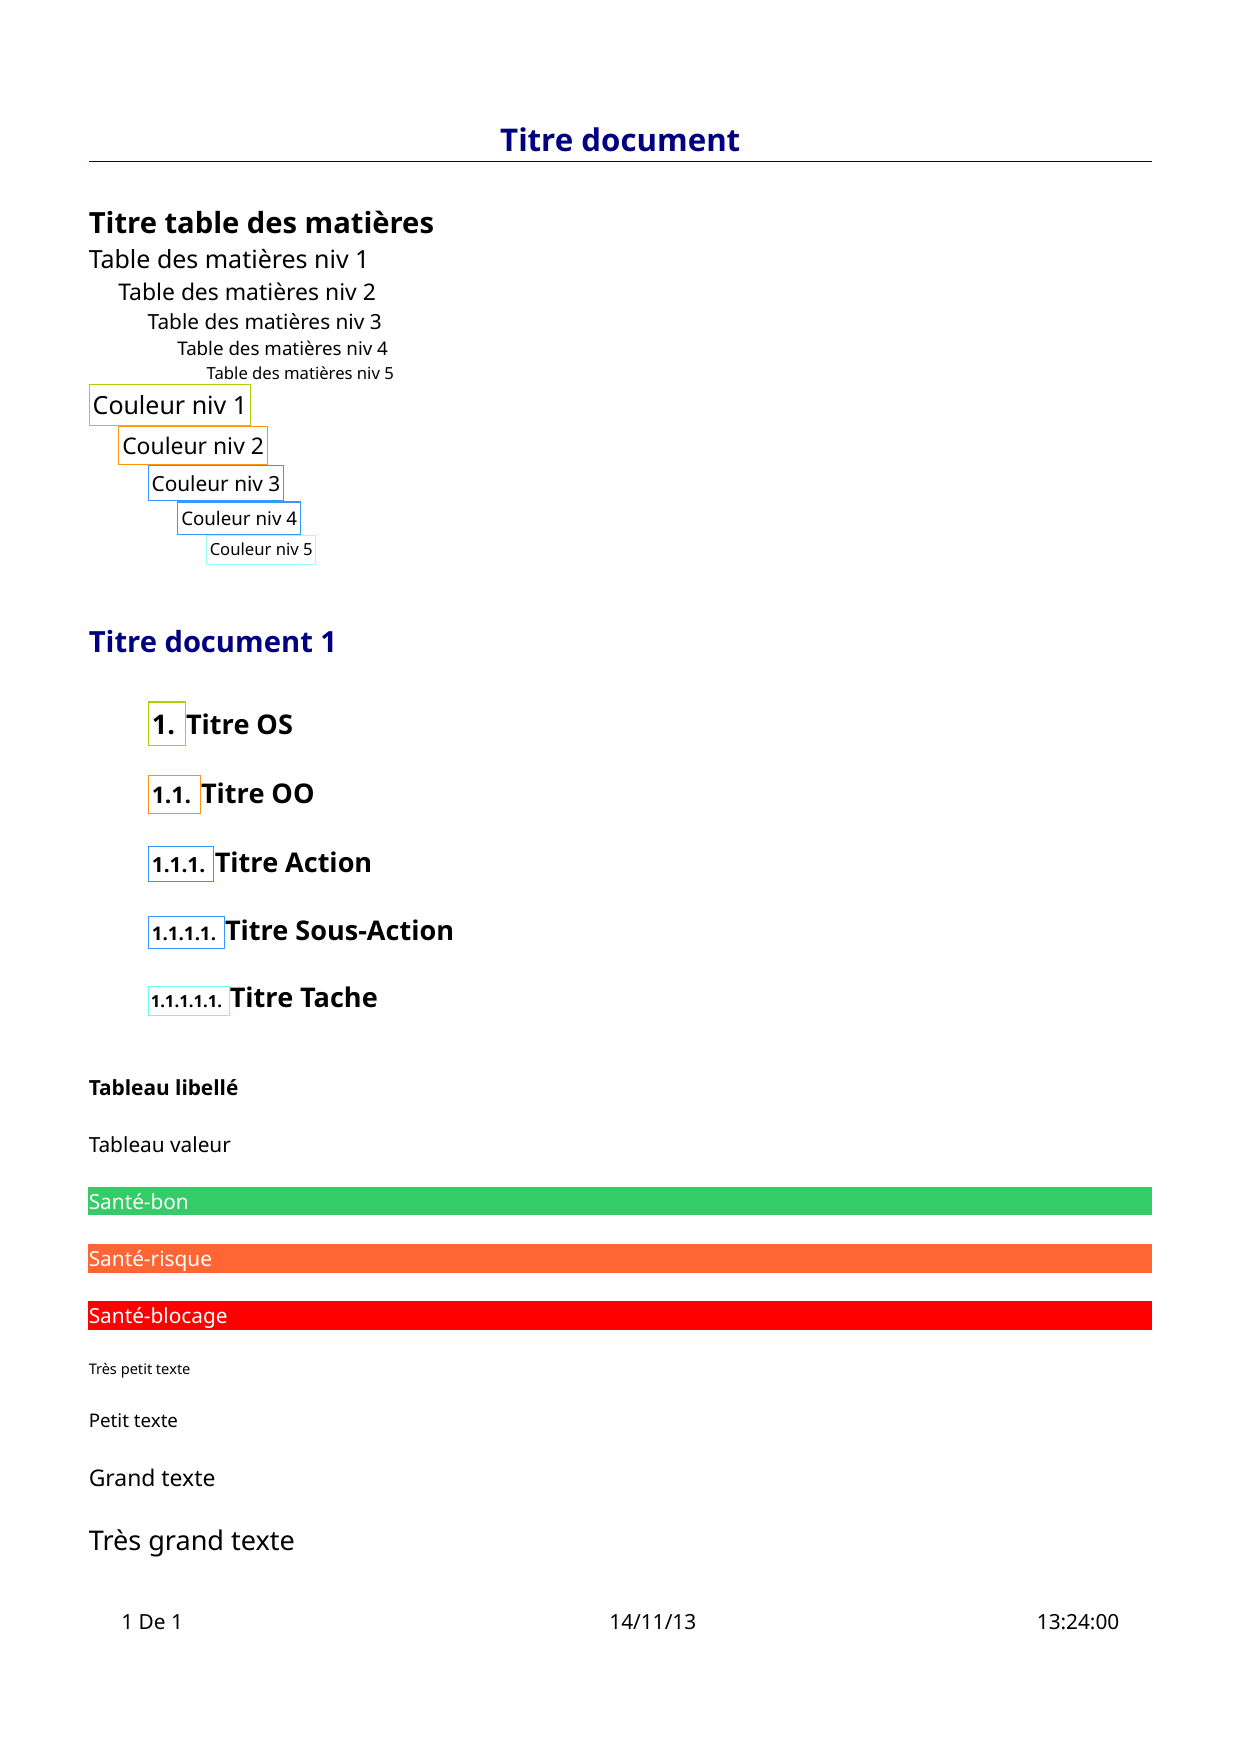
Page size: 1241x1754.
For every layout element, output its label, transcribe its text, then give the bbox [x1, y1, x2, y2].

text Table des matières niv 5 [206, 361, 1152, 384]
text Couleur niv 1 [90, 385, 250, 425]
subtitle Titre OO [201, 775, 1152, 814]
text Table des matières niv 4 [177, 336, 1152, 361]
text Couleur niv 5 [207, 536, 315, 564]
subtitle Titre table des matières [88, 202, 1152, 242]
text Table des matières niv 3 [147, 307, 1152, 336]
text [284, 465, 1152, 501]
subtitle Titre OS [149, 703, 185, 745]
text Titre document [88, 118, 1152, 162]
text Santé-blocage [88, 1301, 1152, 1330]
text Titre document 1 [88, 621, 1152, 661]
text Santé-risque [88, 1244, 1152, 1273]
text Grand texte [88, 1461, 1152, 1493]
text Couleur niv 4 [178, 503, 300, 534]
text Tableau libellé [88, 1073, 1152, 1101]
subtitle Titre Sous-Action [148, 911, 1152, 949]
subtitle Titre OS [186, 701, 1152, 746]
text Tableau valeur [88, 1130, 1152, 1158]
text Table des matières niv 2 [118, 276, 1152, 307]
subtitle Titre Tache [148, 978, 1152, 1015]
text [301, 501, 1152, 535]
subtitle Titre OO [149, 776, 200, 813]
subtitle Titre Action [148, 843, 1152, 882]
text [316, 535, 1152, 564]
text Très petit texte [88, 1358, 1152, 1378]
text Santé-bon [88, 1187, 1152, 1215]
text Petit texte [88, 1407, 1152, 1433]
text Couleur niv 3 [149, 466, 283, 500]
text [268, 426, 1152, 465]
text Très grand texte [88, 1521, 1152, 1558]
text Couleur niv 2 [119, 427, 267, 464]
text Table des matières niv 1 [88, 242, 1152, 276]
text [251, 384, 1152, 426]
